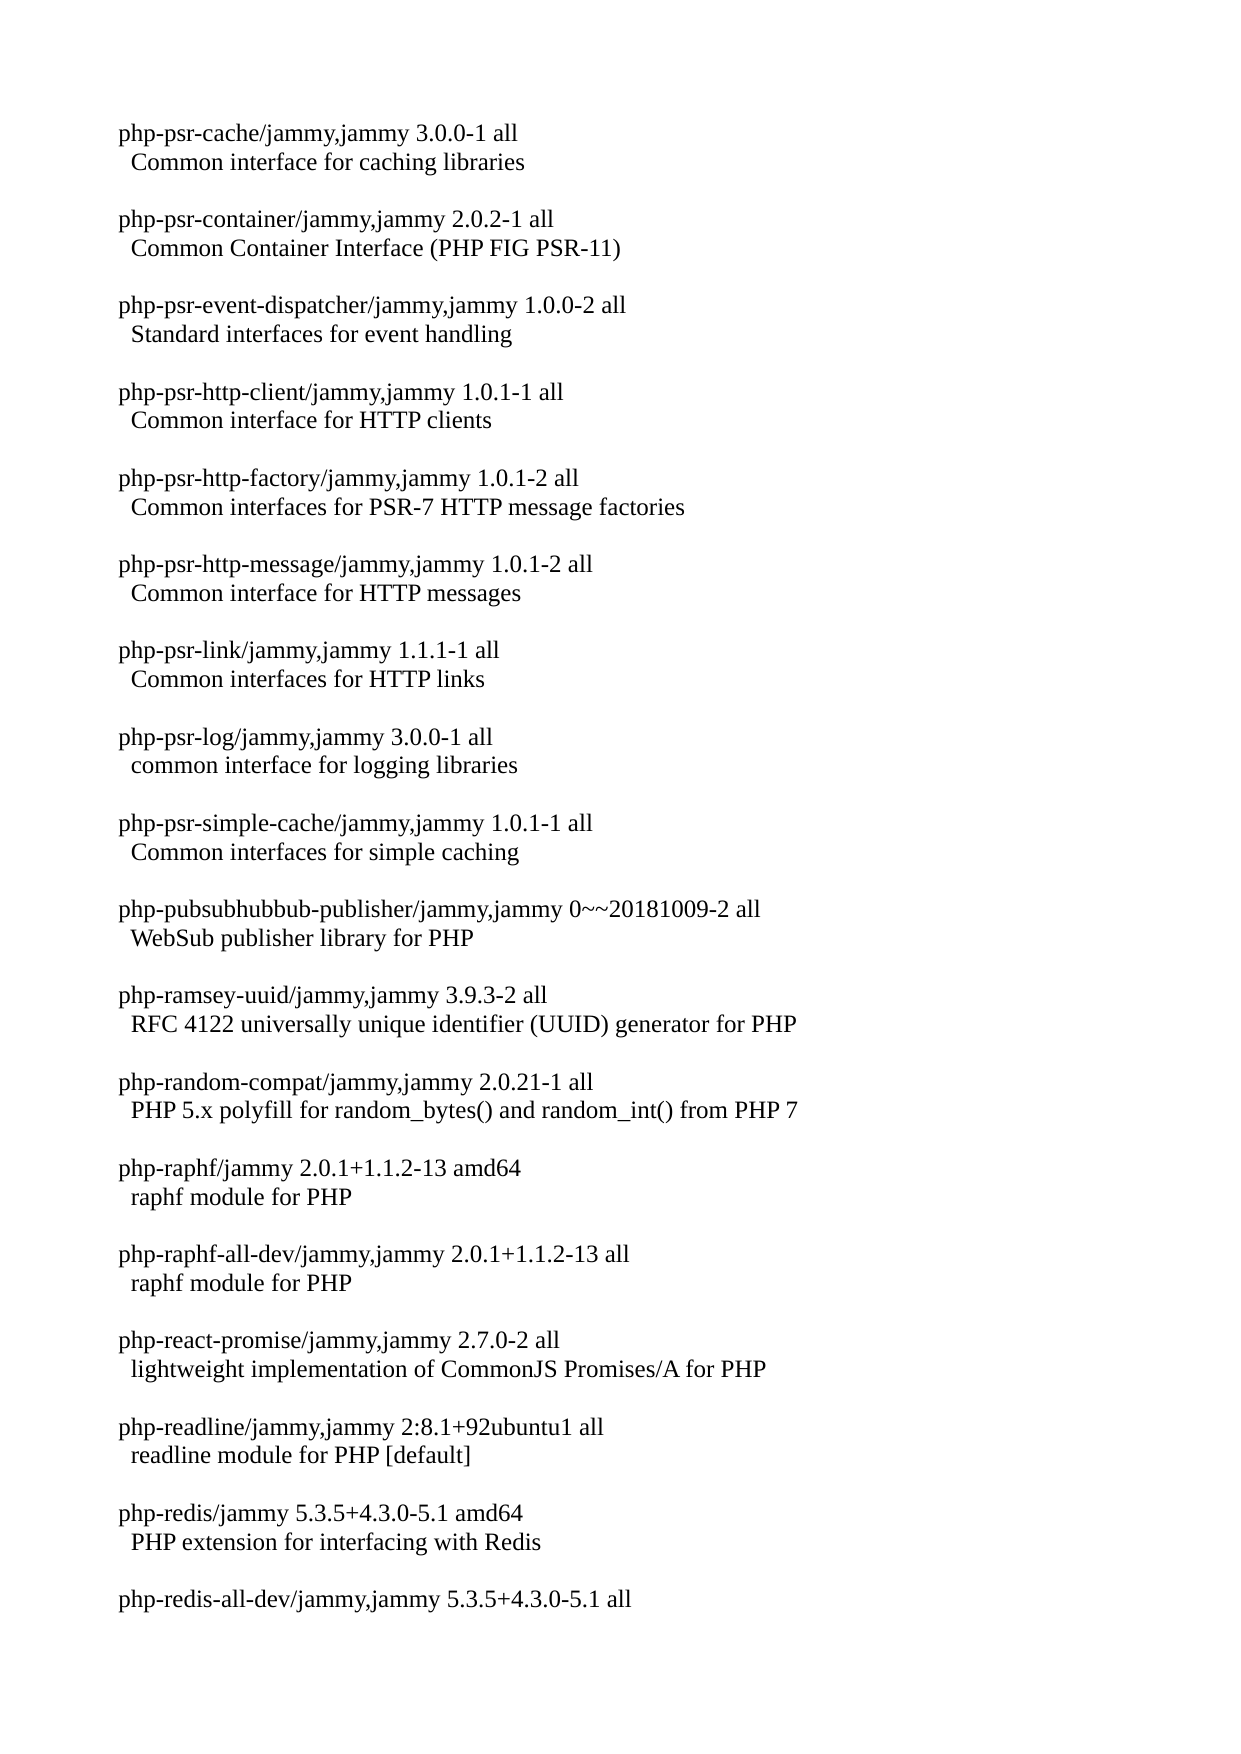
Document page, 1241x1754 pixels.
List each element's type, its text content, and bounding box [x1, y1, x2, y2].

text php-ramsey-uuid/jammy,jammy 3.9.3-2 all [118, 981, 1122, 1009]
text php-psr-cache/jammy,jammy 3.0.0-1 all [118, 118, 1122, 147]
text php-raphf-all-dev/jammy,jammy 2.0.1+1.1.2-13 all [118, 1239, 1122, 1268]
text Common Container Interface (PHP FIG PSR-11) [118, 233, 1122, 262]
text php-psr-link/jammy,jammy 1.1.1-1 all [118, 636, 1122, 664]
text php-psr-log/jammy,jammy 3.0.0-1 all [118, 722, 1122, 751]
text RFC 4122 universally unique identifier (UUID) generator for PHP [118, 1009, 1122, 1038]
text php-readline/jammy,jammy 2:8.1+92ubuntu1 all [118, 1412, 1122, 1441]
text common interface for logging libraries [118, 751, 1122, 779]
text PHP 5.x polyfill for random_bytes() and random_int() from PHP 7 [118, 1096, 1122, 1124]
text php-pubsubhubbub-publisher/jammy,jammy 0~~20181009-2 all [118, 894, 1122, 923]
text lightweight implementation of CommonJS Promises/A for PHP [118, 1354, 1122, 1383]
text php-psr-container/jammy,jammy 2.0.2-1 all [118, 204, 1122, 233]
text readline module for PHP [default] [118, 1441, 1122, 1469]
text php-psr-http-message/jammy,jammy 1.0.1-2 all [118, 549, 1122, 578]
text raphf module for PHP [118, 1268, 1122, 1297]
text php-psr-simple-cache/jammy,jammy 1.0.1-1 all [118, 808, 1122, 837]
text Common interface for HTTP messages [118, 578, 1122, 607]
text Common interface for HTTP clients [118, 406, 1122, 434]
text php-raphf/jammy 2.0.1+1.1.2-13 amd64 [118, 1153, 1122, 1182]
text php-psr-event-dispatcher/jammy,jammy 1.0.0-2 all [118, 291, 1122, 319]
text WebSub publisher library for PHP [118, 923, 1122, 952]
text Common interface for caching libraries [118, 147, 1122, 176]
text php-redis/jammy 5.3.5+4.3.0-5.1 amd64 [118, 1498, 1122, 1527]
text php-redis-all-dev/jammy,jammy 5.3.5+4.3.0-5.1 all [118, 1584, 1122, 1613]
text Common interfaces for HTTP links [118, 664, 1122, 693]
text php-psr-http-client/jammy,jammy 1.0.1-1 all [118, 377, 1122, 406]
text PHP extension for interfacing with Redis [118, 1527, 1122, 1556]
text php-psr-http-factory/jammy,jammy 1.0.1-2 all [118, 463, 1122, 492]
text Common interfaces for simple caching [118, 837, 1122, 866]
text raphf module for PHP [118, 1182, 1122, 1211]
text Common interfaces for PSR-7 HTTP message factories [118, 492, 1122, 521]
text php-random-compat/jammy,jammy 2.0.21-1 all [118, 1067, 1122, 1096]
text php-react-promise/jammy,jammy 2.7.0-2 all [118, 1326, 1122, 1354]
text Standard interfaces for event handling [118, 319, 1122, 348]
